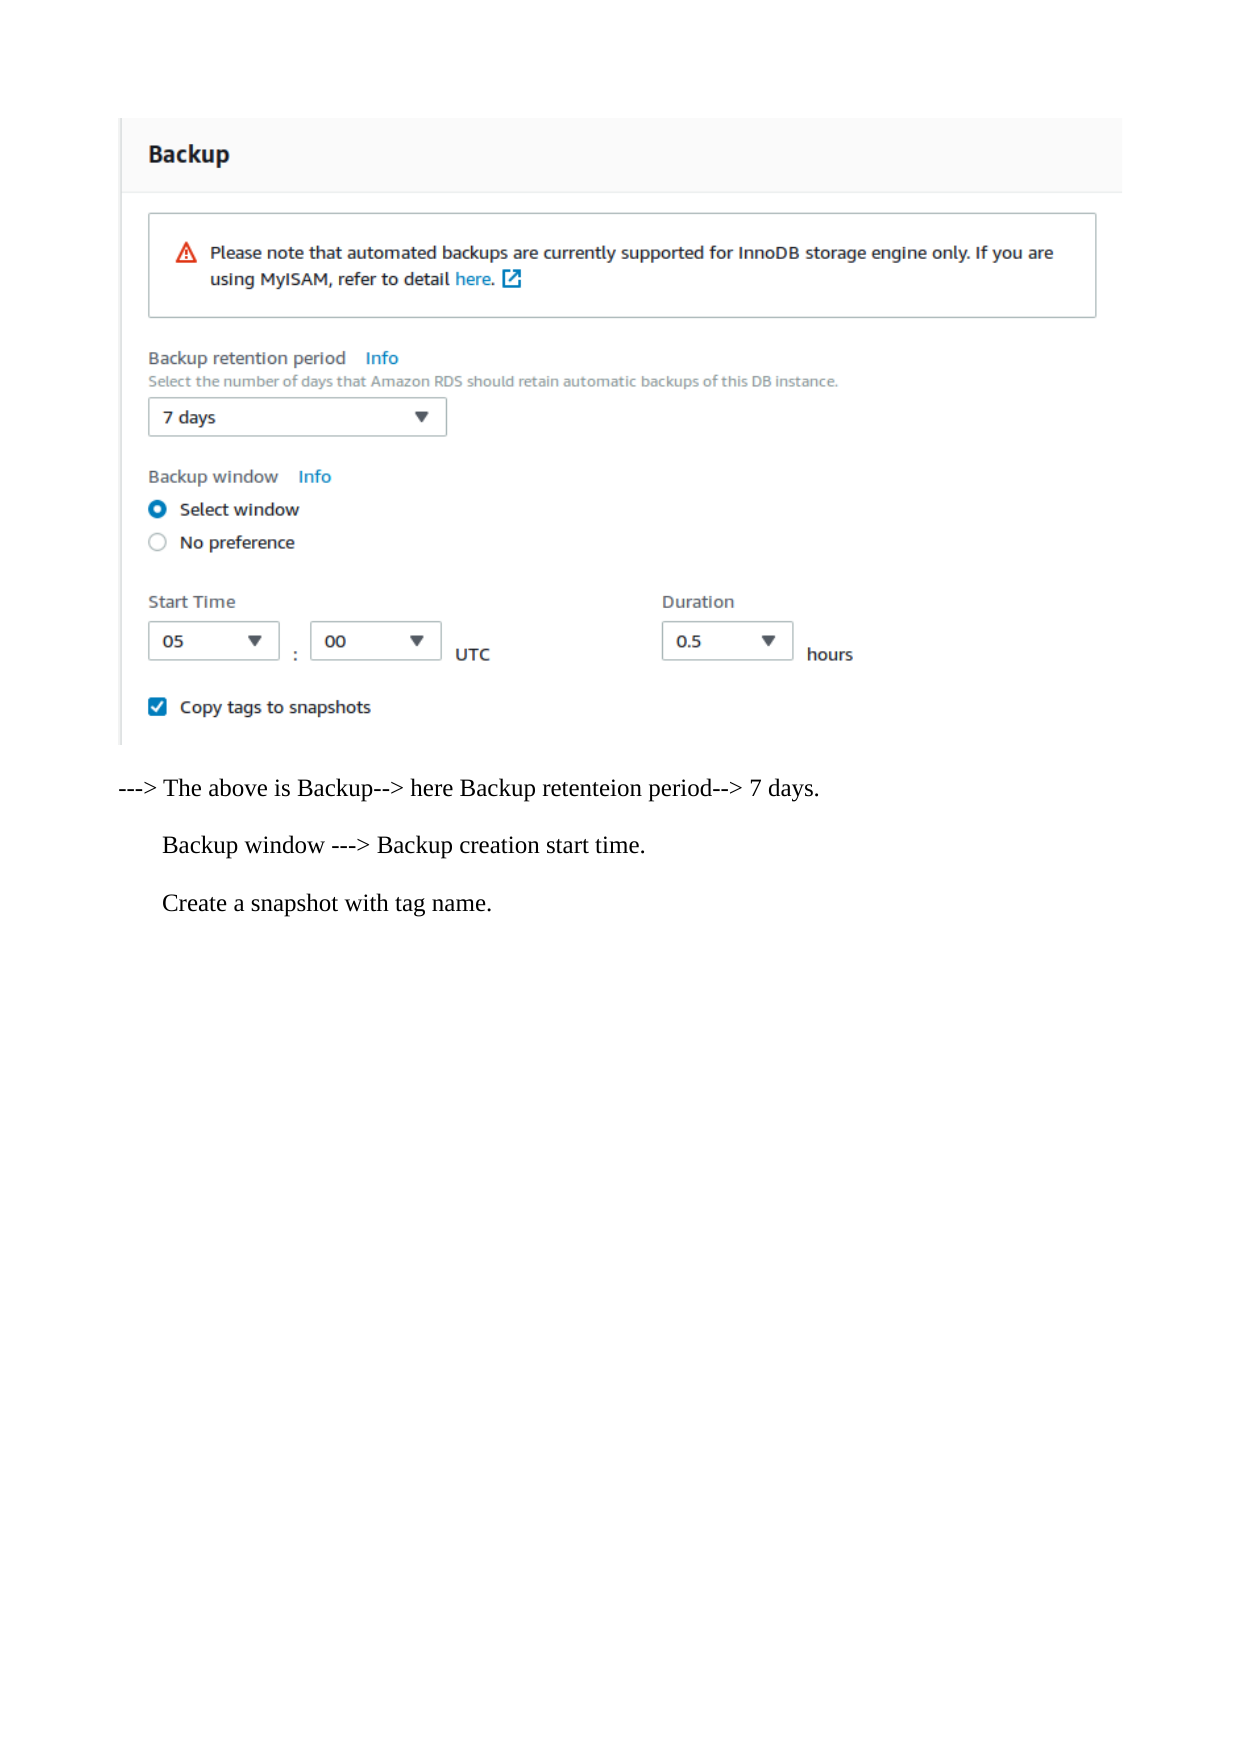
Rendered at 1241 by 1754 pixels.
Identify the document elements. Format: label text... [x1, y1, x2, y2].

text Create a snapshot with tag name. [118, 888, 1122, 917]
text ---> The above is Backup--> here Backup retenteion period--> 7 days. [118, 773, 1122, 802]
text Backup window ---> Backup creation start time. [118, 831, 1122, 859]
picture [118, 118, 1123, 745]
